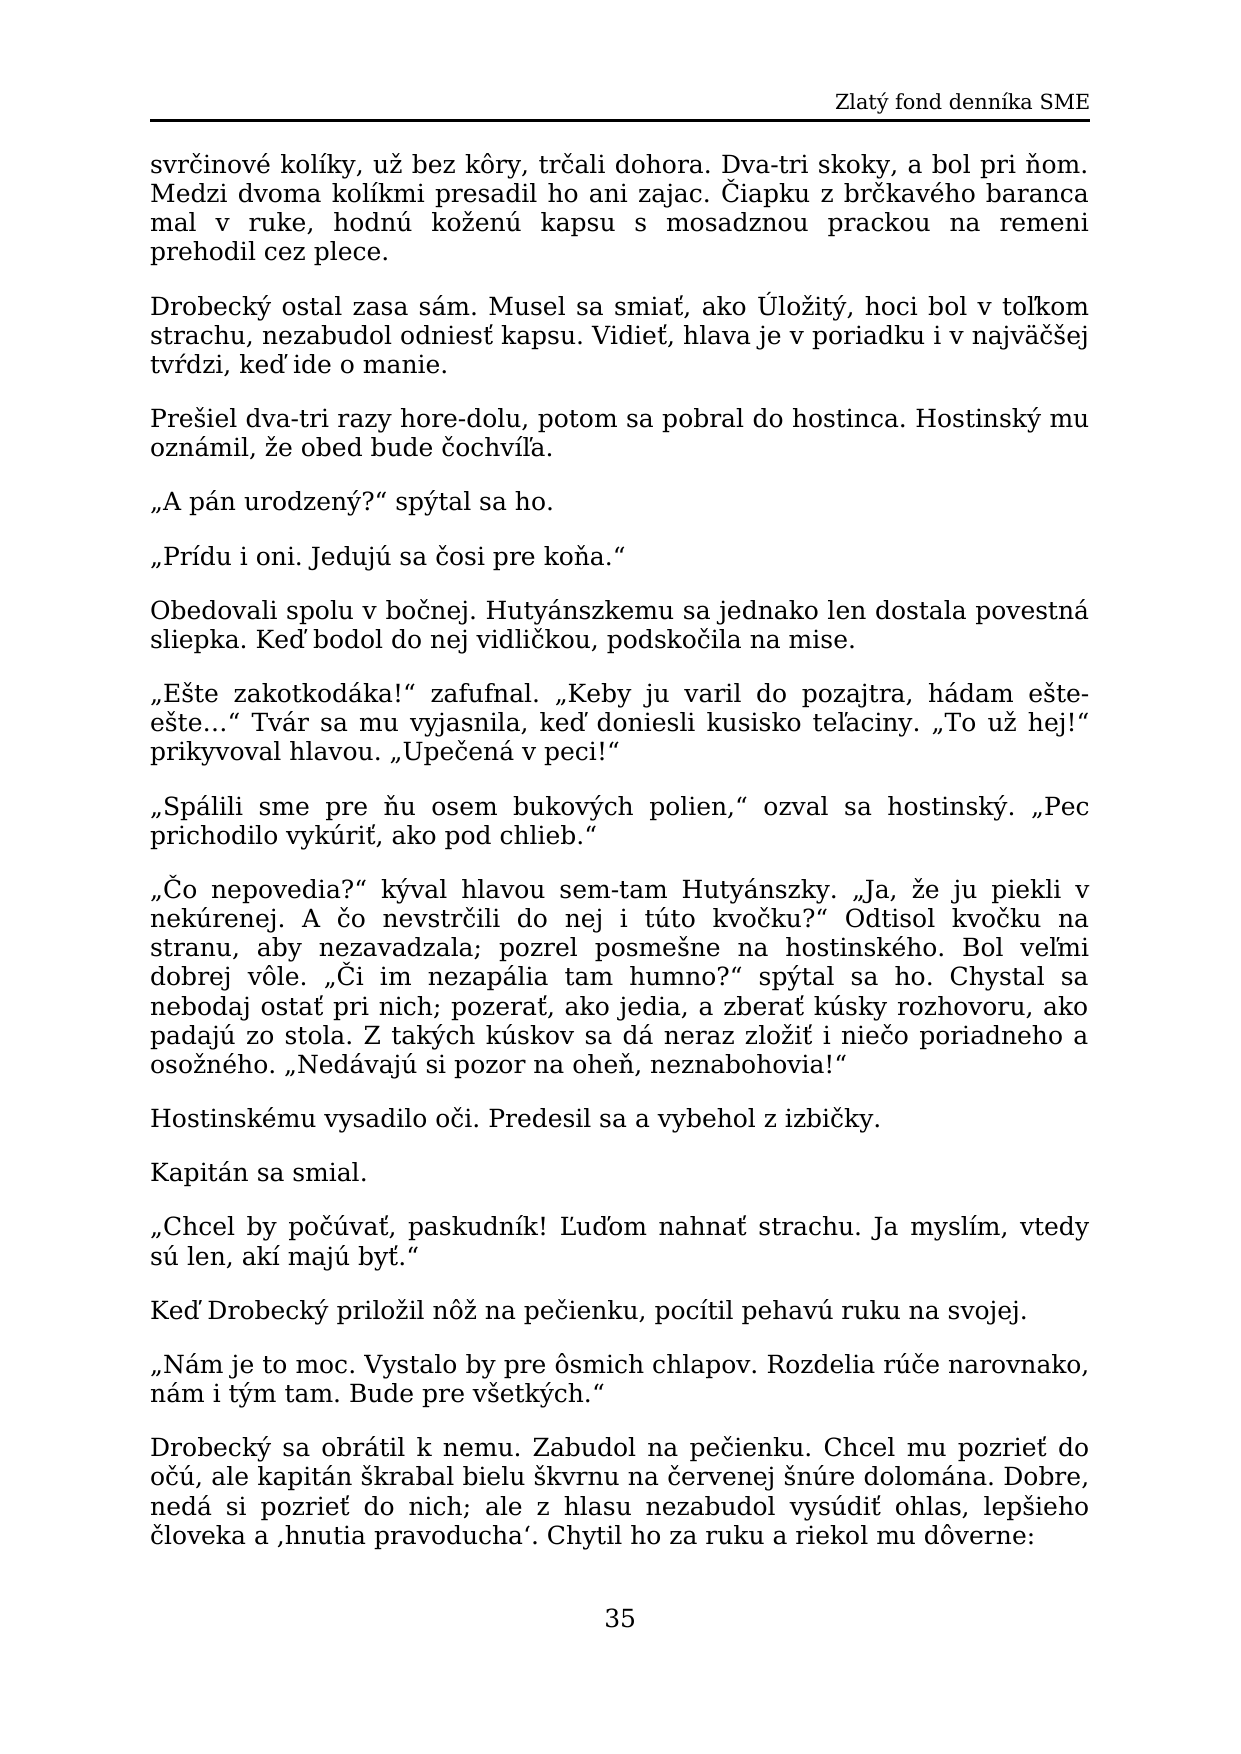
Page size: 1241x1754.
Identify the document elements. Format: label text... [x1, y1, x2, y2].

text „Čo nepovedia?“ kýval hlavou sem-tam Hutyánszky. „Ja, že ju piekli v nekúrenej. A čo nevstrčili do nej i túto kvočku?“ Odtisol kvočku na stranu, aby nezavadzala; pozrel posmešne na hostinského. Bol veľmi dobrej vôle. „Či im nezapália tam humno?“ spýtal sa ho. Chystal sa nebodaj ostať pri nich; pozerať, ako jedia, a zberať kúsky rozhovoru, ako padajú zo stola. Z takých kúskov sa dá neraz zložiť i niečo poriadneho a osožného. „Nedávajú si pozor na oheň, neznabohovia!“ [150, 875, 1090, 1079]
text Keď Drobecký priložil nôž na pečienku, pocítil pehavú ruku na svojej. [150, 1296, 1090, 1325]
text „Nám je to moc. Vystalo by pre ôsmich chlapov. Rozdelia rúče narovnako, nám i tým tam. Bude pre všetkých.“ [150, 1350, 1090, 1408]
text „A pán urodzený?“ spýtal sa ho. [150, 487, 1090, 517]
text Obedovali spolu v bočnej. Hutyánszkemu sa jednako len dostala povestná sliepka. Keď bodol do nej vidličkou, podskočila na mise. [150, 596, 1090, 654]
text „Spálili sme pre ňu osem bukových polien,“ ozval sa hostinský. „Pec prichodilo vykúriť, ako pod chlieb.“ [150, 792, 1090, 850]
text „Ešte zakotkodáka!“ zafufnal. „Keby ju varil do pozajtra, hádam ešte-ešte…“ Tvár sa mu vyjasnila, keď doniesli kusisko teľaciny. „To už hej!“ prikyvoval hlavou. „Upečená v peci!“ [150, 679, 1090, 767]
text „Chcel by počúvať, paskudník! Ľuďom nahnať strachu. Ja myslím, vtedy sú len, akí majú byť.“ [150, 1212, 1090, 1271]
text Prešiel dva-tri razy hore-dolu, potom sa pobral do hostinca. Hostinský mu oznámil, že obed bude čochvíľa. [150, 404, 1090, 462]
text „Prídu i oni. Jedujú sa čosi pre koňa.“ [150, 542, 1090, 571]
text Kapitán sa smial. [150, 1158, 1090, 1187]
text Drobecký sa obrátil k nemu. Zabudol na pečienku. Chcel mu pozrieť do očú, ale kapitán škrabal bielu škvrnu na červenej šnúre dolomána. Dobre, nedá si pozrieť do nich; ale z hlasu nezabudol vysúdiť ohlas, lepšieho človeka a ,hnutia pravoducha‘. Chytil ho za ruku a riekol mu dôverne: [150, 1433, 1090, 1550]
text svrčinové kolíky, už bez kôry, trčali dohora. Dva-tri skoky, a bol pri ňom. Medzi dvoma kolíkmi presadil ho ani zajac. Čiapku z brčkavého baranca mal v ruke, hodnú koženú kapsu s mosadznou prackou na remeni prehodil cez plece. [150, 150, 1090, 267]
text Hostinskému vysadilo oči. Predesil sa a vybehol z izbičky. [150, 1104, 1090, 1133]
text Drobecký ostal zasa sám. Musel sa smiať, ako Úložitý, hoci bol v toľkom strachu, nezabudol odniesť kapsu. Vidieť, hlava je v poriadku i v najväčšej tvŕdzi, keď ide o manie. [150, 292, 1090, 379]
